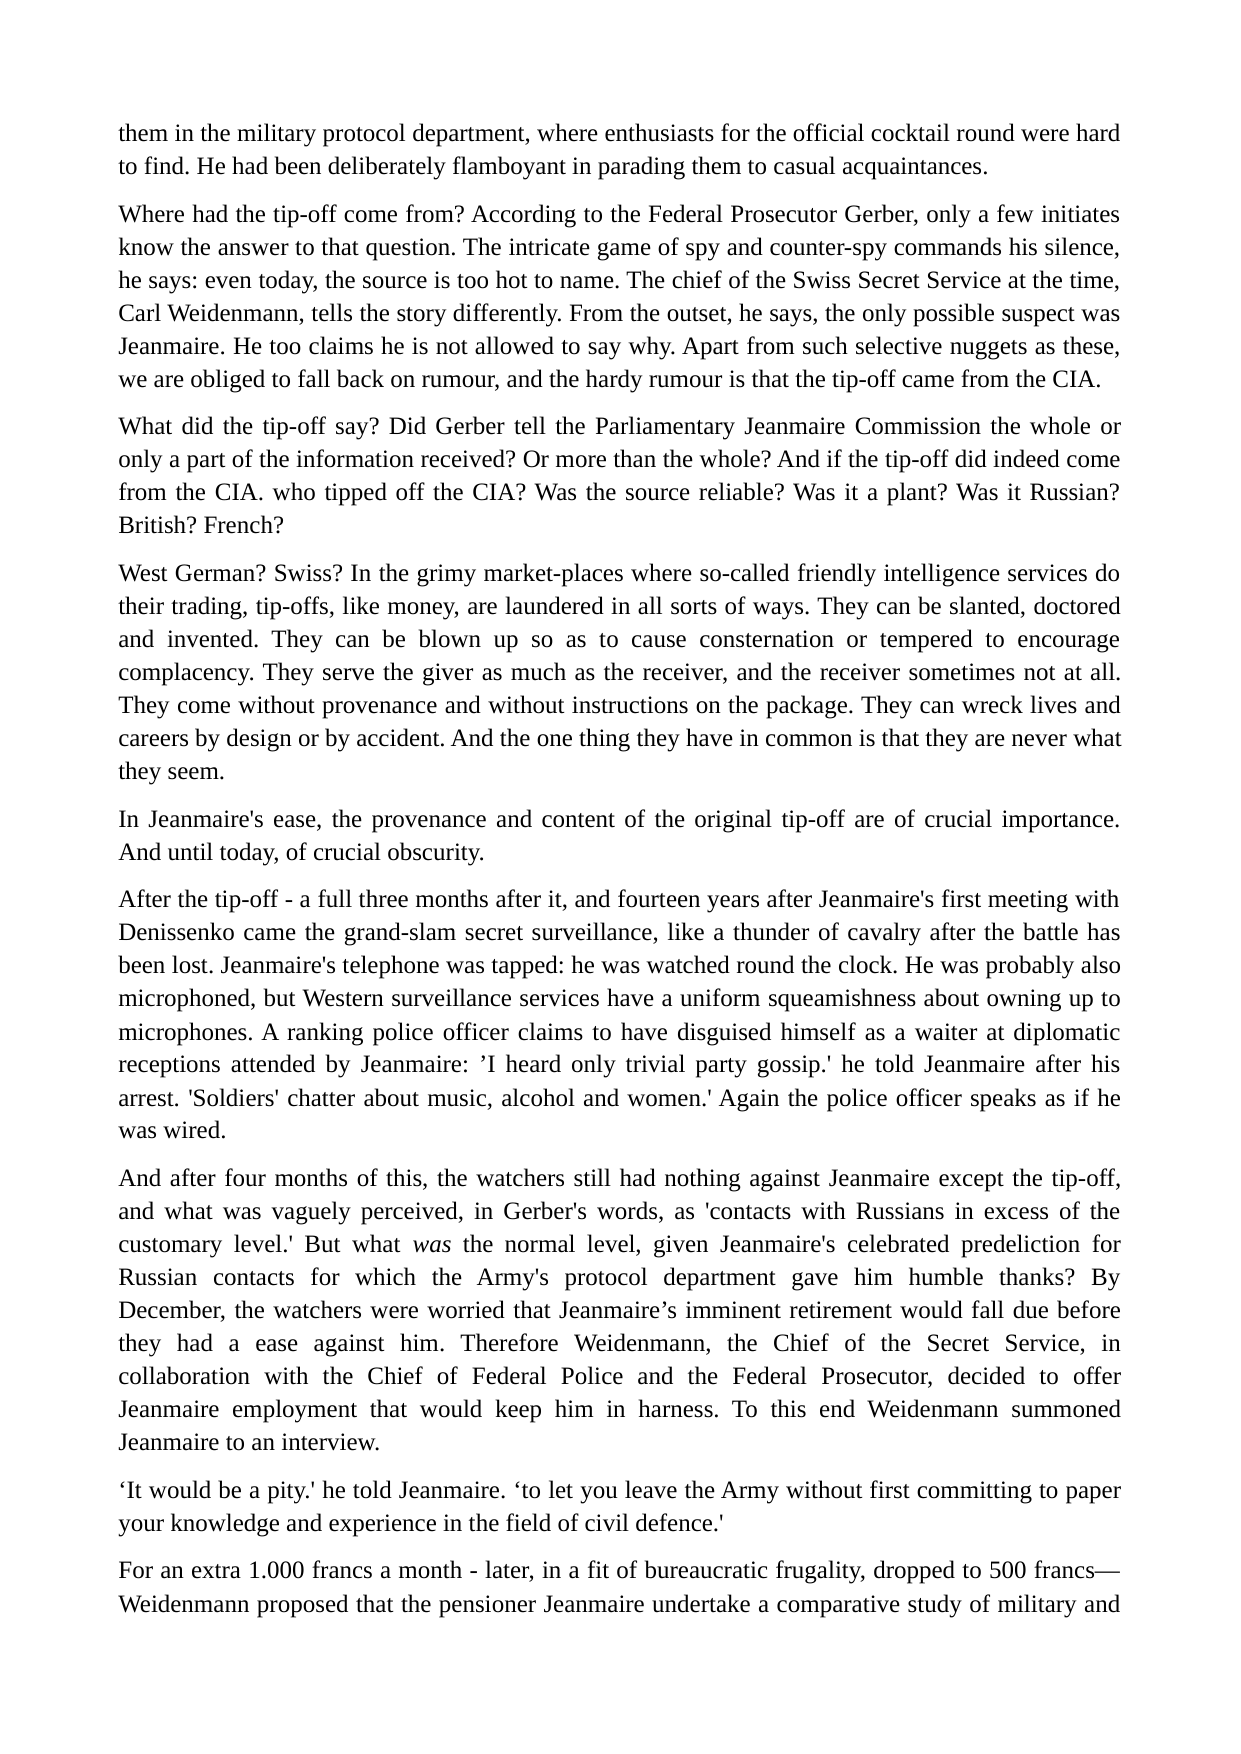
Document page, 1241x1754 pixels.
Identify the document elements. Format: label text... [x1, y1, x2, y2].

text And after four months of this, the watchers still had nothing against Jeanmaire except the tip-off, and what was vaguely perceived, in Gerber's words, as 'contacts with Russians in excess of the customary level.' But what was the normal level, given Jeanmaire's celebrated predeliction for Russian contacts for which the Army's protocol department gave him humble thanks? By December, the watchers were worried that Jeanmaire’s imminent retirement would fall due before they had a ease against him. Therefore Weidenmann, the Chief of the Secret Service, in collaboration with the Chief of Federal Police and the Federal Prosecutor, decided to offer Jeanmaire employment that would keep him in harness. To this end Weidenmann summoned Jeanmaire to an interview. [118, 1163, 1122, 1456]
text In Jeanmaire's ease, the provenance and content of the original tip-off are of crucial importance. And until today, of crucial obscurity. [118, 804, 1122, 866]
text them in the military protocol department, where enthusiasts for the official cocktail round were hard to find. He had been deliberately flamboyant in parading them to casual acquaintances. [118, 118, 1122, 180]
text ‘It would be a pity.' he told Jeanmaire. ‘to let you leave the Army without first committing to paper your knowledge and experience in the field of civil defence.' [118, 1475, 1122, 1537]
text After the tip-off - a full three months after it, and fourteen years after Jeanmaire's first meeting with Denissenko came the grand-slam secret surveillance, like a thunder of cavalry after the battle has been lost. Jeanmaire's telephone was tapped: he was watched round the clock. He was probably also microphoned, but Western surveillance services have a uniform squeamishness about owning up to microphones. A ranking police officer claims to have disguised himself as a waiter at diplomatic receptions attended by Jeanmaire: ’I heard only trivial party gossip.' he told Jeanmaire after his arrest. 'Soldiers' chatter about music, alcohol and women.' Again the police officer speaks as if he was wired. [118, 884, 1122, 1144]
text Where had the tip-off come from? According to the Federal Prosecutor Gerber, only a few initiates know the answer to that question. The intricate game of spy and counter-spy commands his silence, he says: even today, the source is too hot to name. The chief of the Swiss Secret Service at the time, Carl Weidenmann, tells the story differently. From the outset, he says, the only possible suspect was Jeanmaire. He too claims he is not allowed to say why. Apart from such selective nuggets as these, we are obliged to fall back on rumour, and the hardy rumour is that the tip-off came from the CIA. [118, 199, 1122, 393]
text For an extra 1.000 francs a month - later, in a fit of bureaucratic frugality, dropped to 500 francs—Weidenmann proposed that the pensioner Jeanmaire undertake a comparative study of military and [118, 1556, 1122, 1617]
text West German? Swiss? In the grimy market-places where so-called friendly intelligence services do their trading, tip-offs, like money, are laundered in all sorts of ways. They can be slanted, doctored and invented. They can be blown up so as to cause consternation or tempered to encourage complacency. They serve the giver as much as the receiver, and the receiver sometimes not at all. They come without provenance and without instructions on the package. They can wreck lives and careers by design or by accident. And the one thing they have in common is that they are never what they seem. [118, 558, 1122, 785]
text What did the tip-off say? Did Gerber tell the Parliamentary Jeanmaire Commission the whole or only a part of the information received? Or more than the whole? And if the tip-off did indeed come from the CIA. who tipped off the CIA? Was the source reliable? Was it a plant? Was it Russian? British? French? [118, 411, 1122, 539]
